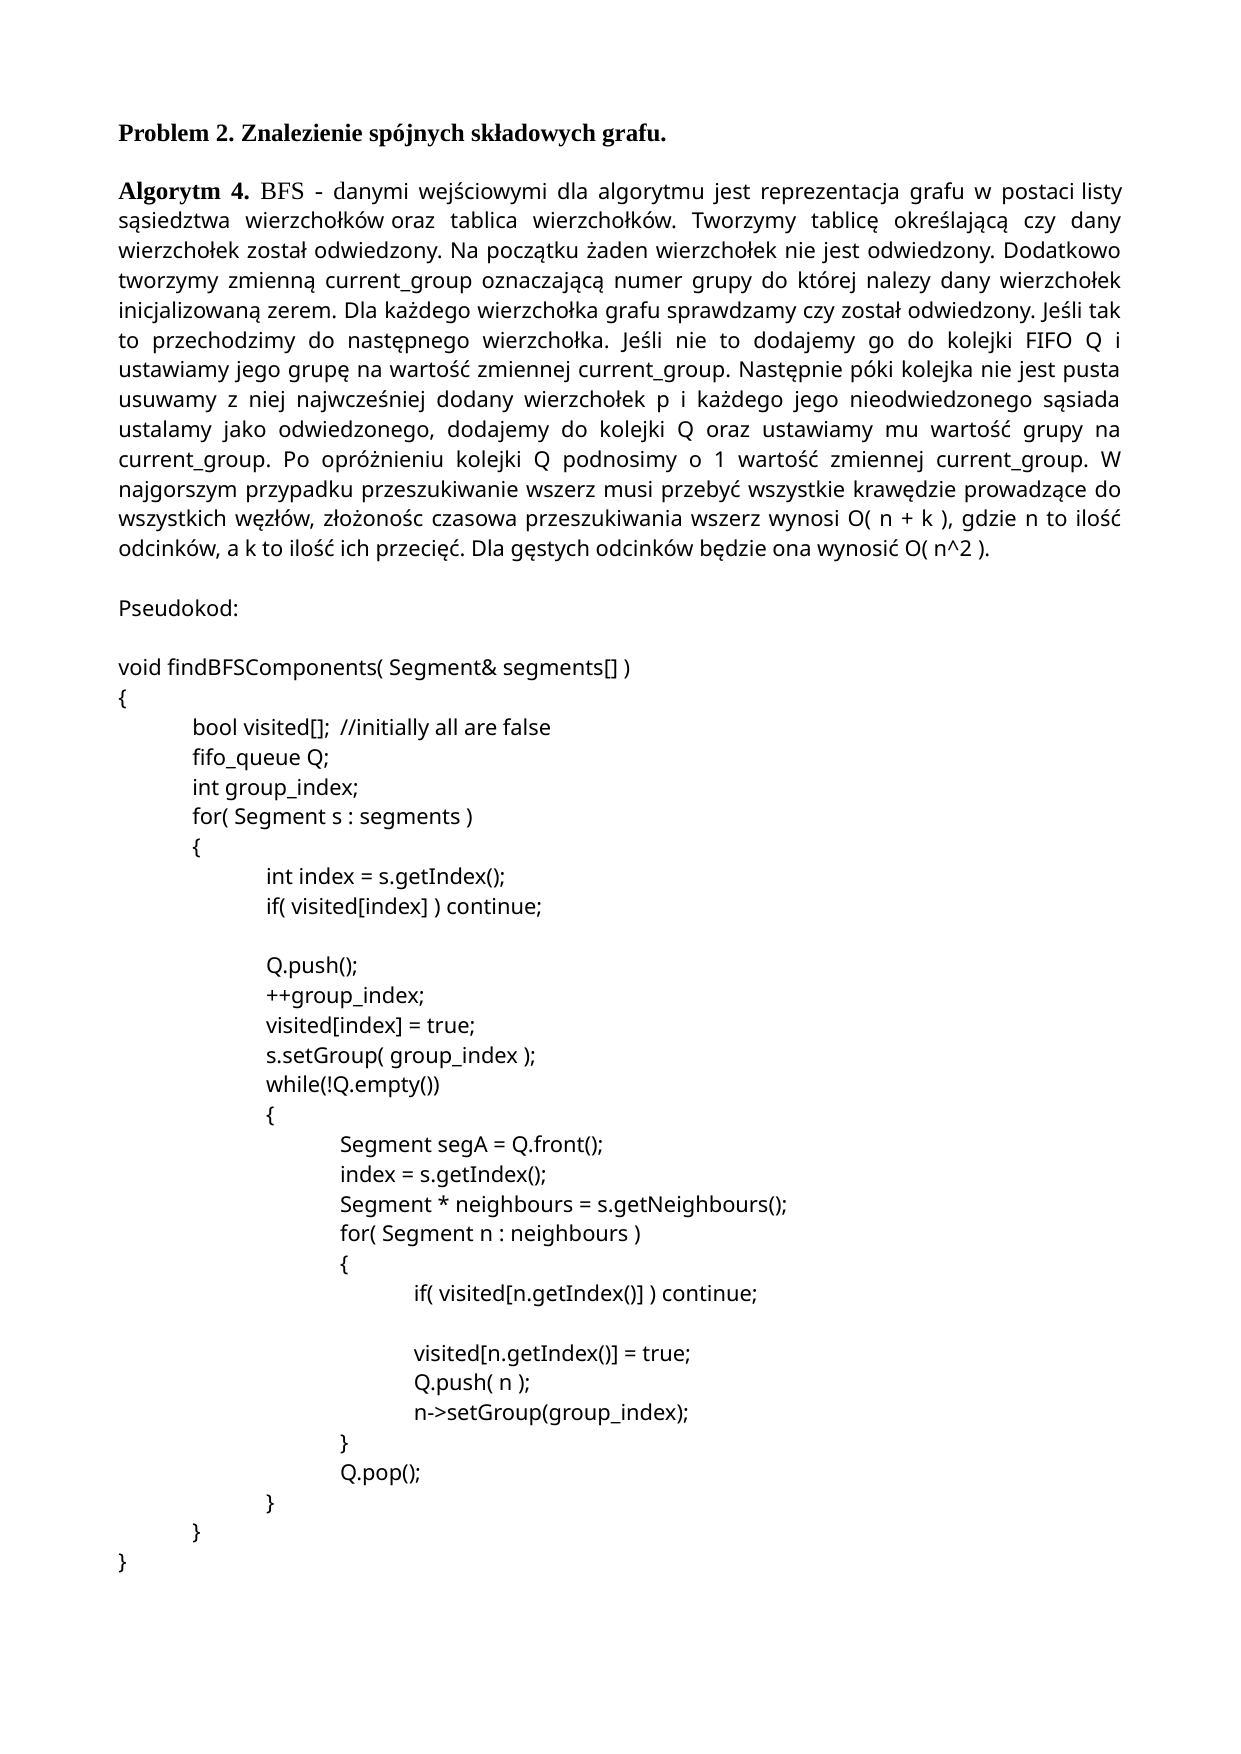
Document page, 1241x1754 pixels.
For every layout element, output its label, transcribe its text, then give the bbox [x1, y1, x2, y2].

text { [118, 831, 1122, 861]
text for( Segment s : segments ) [118, 801, 1122, 831]
text } [118, 1486, 1122, 1516]
text Segment * neighbours = s.getNeighbours(); [118, 1188, 1122, 1218]
text int group_index; [118, 771, 1122, 801]
text int index = s.getIndex(); [118, 861, 1122, 891]
text ++group_index; [118, 980, 1122, 1010]
text { [118, 1099, 1122, 1129]
text Segment segA = Q.front(); [118, 1129, 1122, 1159]
text visited[index] = true; [118, 1010, 1122, 1039]
text if( visited[n.getIndex()] ) continue; [118, 1278, 1122, 1308]
text n->setGroup(group_index); [118, 1397, 1122, 1427]
text Pseudokod: [118, 593, 1122, 622]
text } [118, 1427, 1122, 1457]
text Q.pop(); [118, 1457, 1122, 1486]
text Algorytm 4. BFS - danymi wejściowymi dla algorytmu jest reprezentacja grafu w postaci listy sąsiedztwa wierzchołków oraz tablica wierzchołków. Tworzymy tablicę określającą czy dany wierzchołek został odwiedzony. Na początku żaden wierzchołek nie jest odwiedzony. Dodatkowo tworzymy zmienną current_group oznaczającą numer grupy do której nalezy dany wierzchołek inicjalizowaną zerem. Dla każdego wierzchołka grafu sprawdzamy czy został odwiedzony. Jeśli tak to przechodzimy do następnego wierzchołka. Jeśli nie to dodajemy go do kolejki FIFO Q i ustawiamy jego grupę na wartość zmiennej current_group. Następnie póki kolejka nie jest pusta usuwamy z niej najwcześniej dodany wierzchołek p i każdego jego nieodwiedzonego sąsiada ustalamy jako odwiedzonego, dodajemy do kolejki Q oraz ustawiamy mu wartość grupy na current_group. Po opróżnieniu kolejki Q podnosimy o 1 wartość zmiennej current_group. W najgorszym przypadku przeszukiwanie wszerz musi przebyć wszystkie krawędzie prowadzące do wszystkich węzłów, złożonośc czasowa przeszukiwania wszerz wynosi O( n + k ), gdzie n to ilość odcinków, a k to ilość ich przecięć. Dla gęstych odcinków będzie ona wynosić O( n^2 ). [118, 176, 1122, 563]
text void findBFSComponents( Segment& segments[] ) [118, 652, 1122, 682]
text if( visited[index] ) continue; [118, 891, 1122, 920]
text { [118, 682, 1122, 712]
text bool visited[]; //initially all are false [118, 712, 1122, 742]
text Q.push(); [118, 950, 1122, 980]
text } [118, 1546, 1122, 1576]
text } [118, 1516, 1122, 1546]
text while(!Q.empty()) [118, 1069, 1122, 1099]
text fifo_queue Q; [118, 742, 1122, 771]
text { [118, 1248, 1122, 1278]
text visited[n.getIndex()] = true; [118, 1337, 1122, 1367]
text for( Segment n : neighbours ) [118, 1218, 1122, 1248]
text s.setGroup( group_index ); [118, 1039, 1122, 1069]
text Q.push( n ); [118, 1367, 1122, 1397]
text index = s.getIndex(); [118, 1159, 1122, 1188]
text Problem 2. Znalezienie spójnych składowych grafu. [118, 118, 1122, 147]
